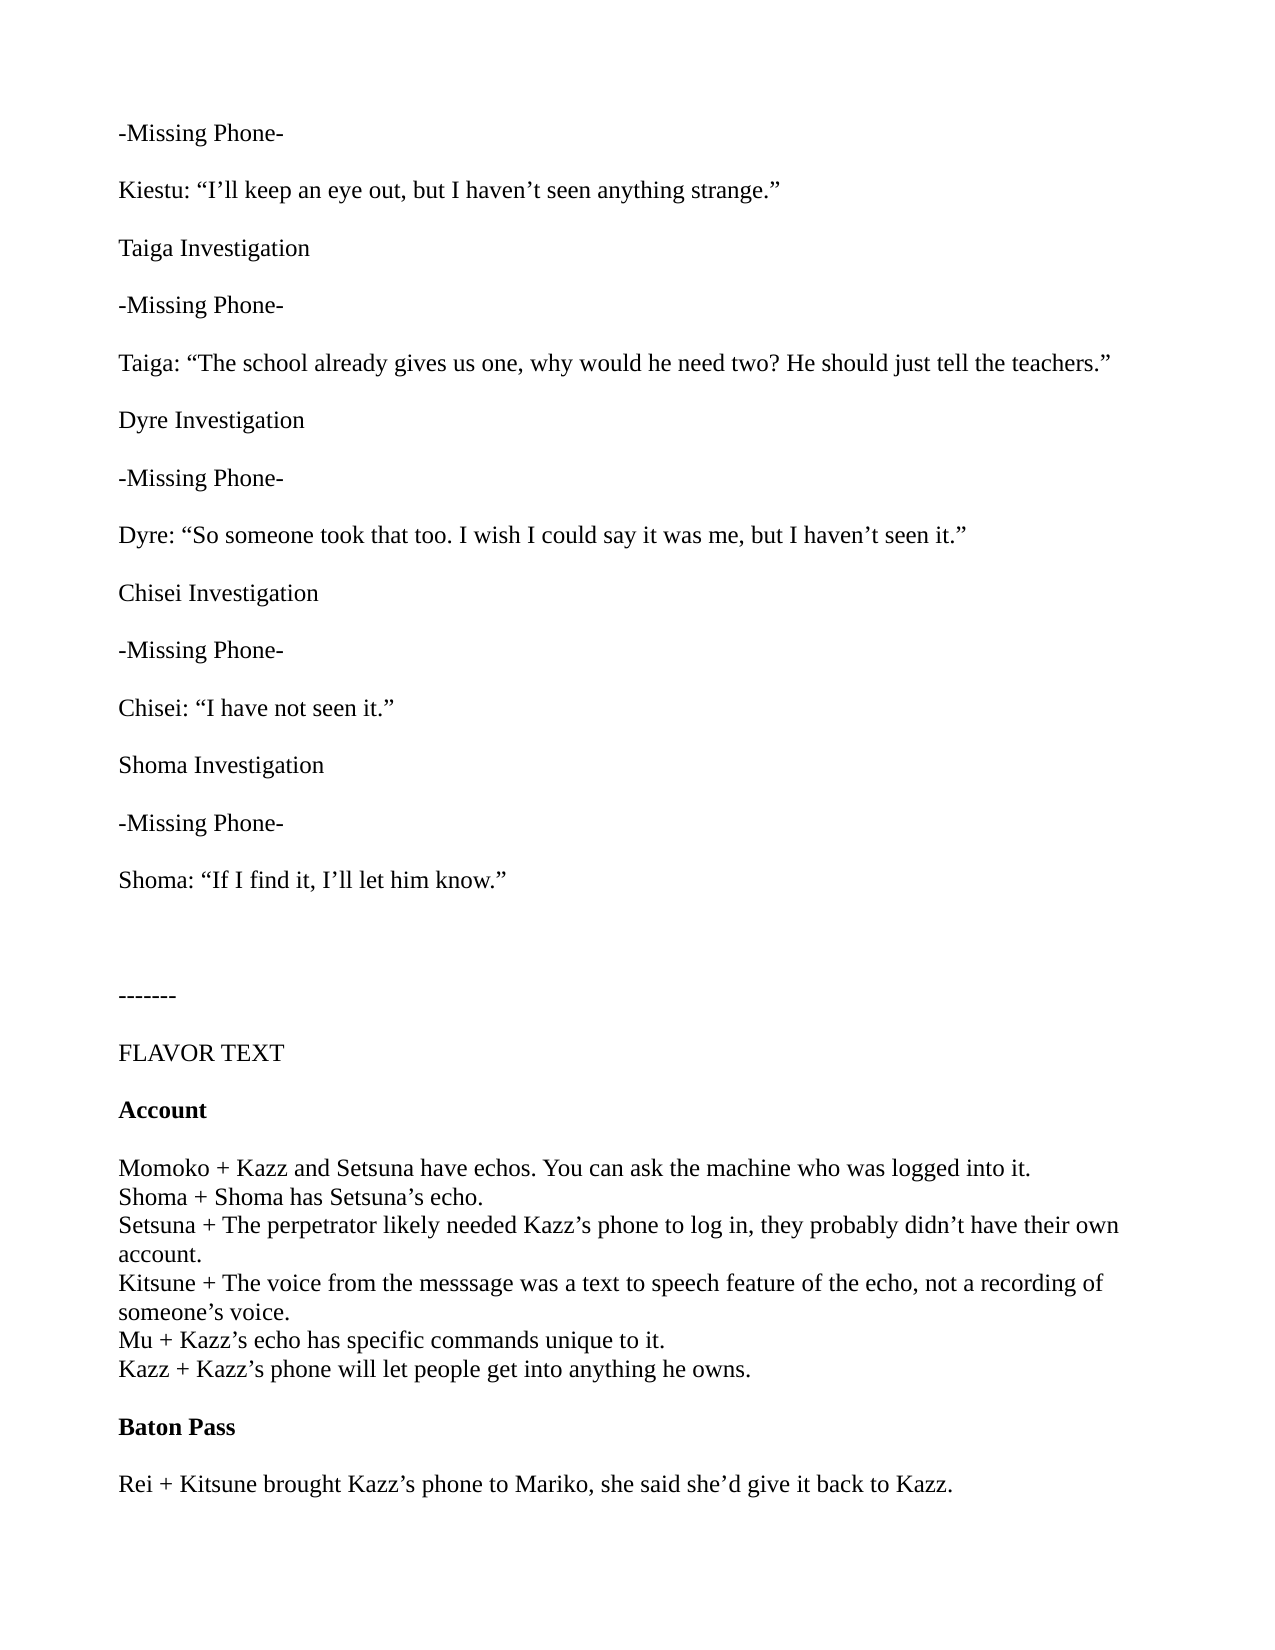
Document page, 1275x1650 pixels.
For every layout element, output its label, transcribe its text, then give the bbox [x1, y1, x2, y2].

text Chisei Investigation [118, 578, 1157, 607]
text Shoma Investigation [118, 751, 1157, 779]
text Dyre Investigation [118, 406, 1157, 434]
text Shoma + Shoma has Setsuna’s echo. [118, 1182, 1157, 1211]
text Taiga: “The school already gives us one, why would he need two? He should just tell the teachers.” [118, 348, 1157, 377]
text ------- [118, 981, 1157, 1009]
text -Missing Phone- [118, 808, 1157, 837]
text -Missing Phone- [118, 463, 1157, 492]
text Dyre: “So someone took that too. I wish I could say it was me, but I haven’t seen it.” [118, 521, 1157, 549]
text FLAVOR TEXT [118, 1038, 1157, 1067]
text Account [118, 1096, 1157, 1124]
text Momoko + Kazz and Setsuna have echos. You can ask the machine who was logged into it. [118, 1153, 1157, 1182]
text Kitsune + The voice from the messsage was a text to speech feature of the echo, not a recording of someone’s voice. [118, 1268, 1157, 1326]
text Kazz + Kazz’s phone will let people get into anything he owns. [118, 1354, 1157, 1383]
text Baton Pass [118, 1412, 1157, 1441]
text -Missing Phone- [118, 118, 1157, 147]
text Kiestu: “I’ll keep an eye out, but I haven’t seen anything strange.” [118, 176, 1157, 204]
text -Missing Phone- [118, 636, 1157, 664]
text Rei + Kitsune brought Kazz’s phone to Mariko, she said she’d give it back to Kazz. [118, 1469, 1157, 1498]
text Shoma: “If I find it, I’ll let him know.” [118, 866, 1157, 894]
text Taiga Investigation [118, 233, 1157, 262]
text Mu + Kazz’s echo has specific commands unique to it. [118, 1326, 1157, 1354]
text Setsuna + The perpetrator likely needed Kazz’s phone to log in, they probably didn’t have their own account. [118, 1211, 1157, 1268]
text -Missing Phone- [118, 291, 1157, 319]
text Chisei: “I have not seen it.” [118, 693, 1157, 722]
